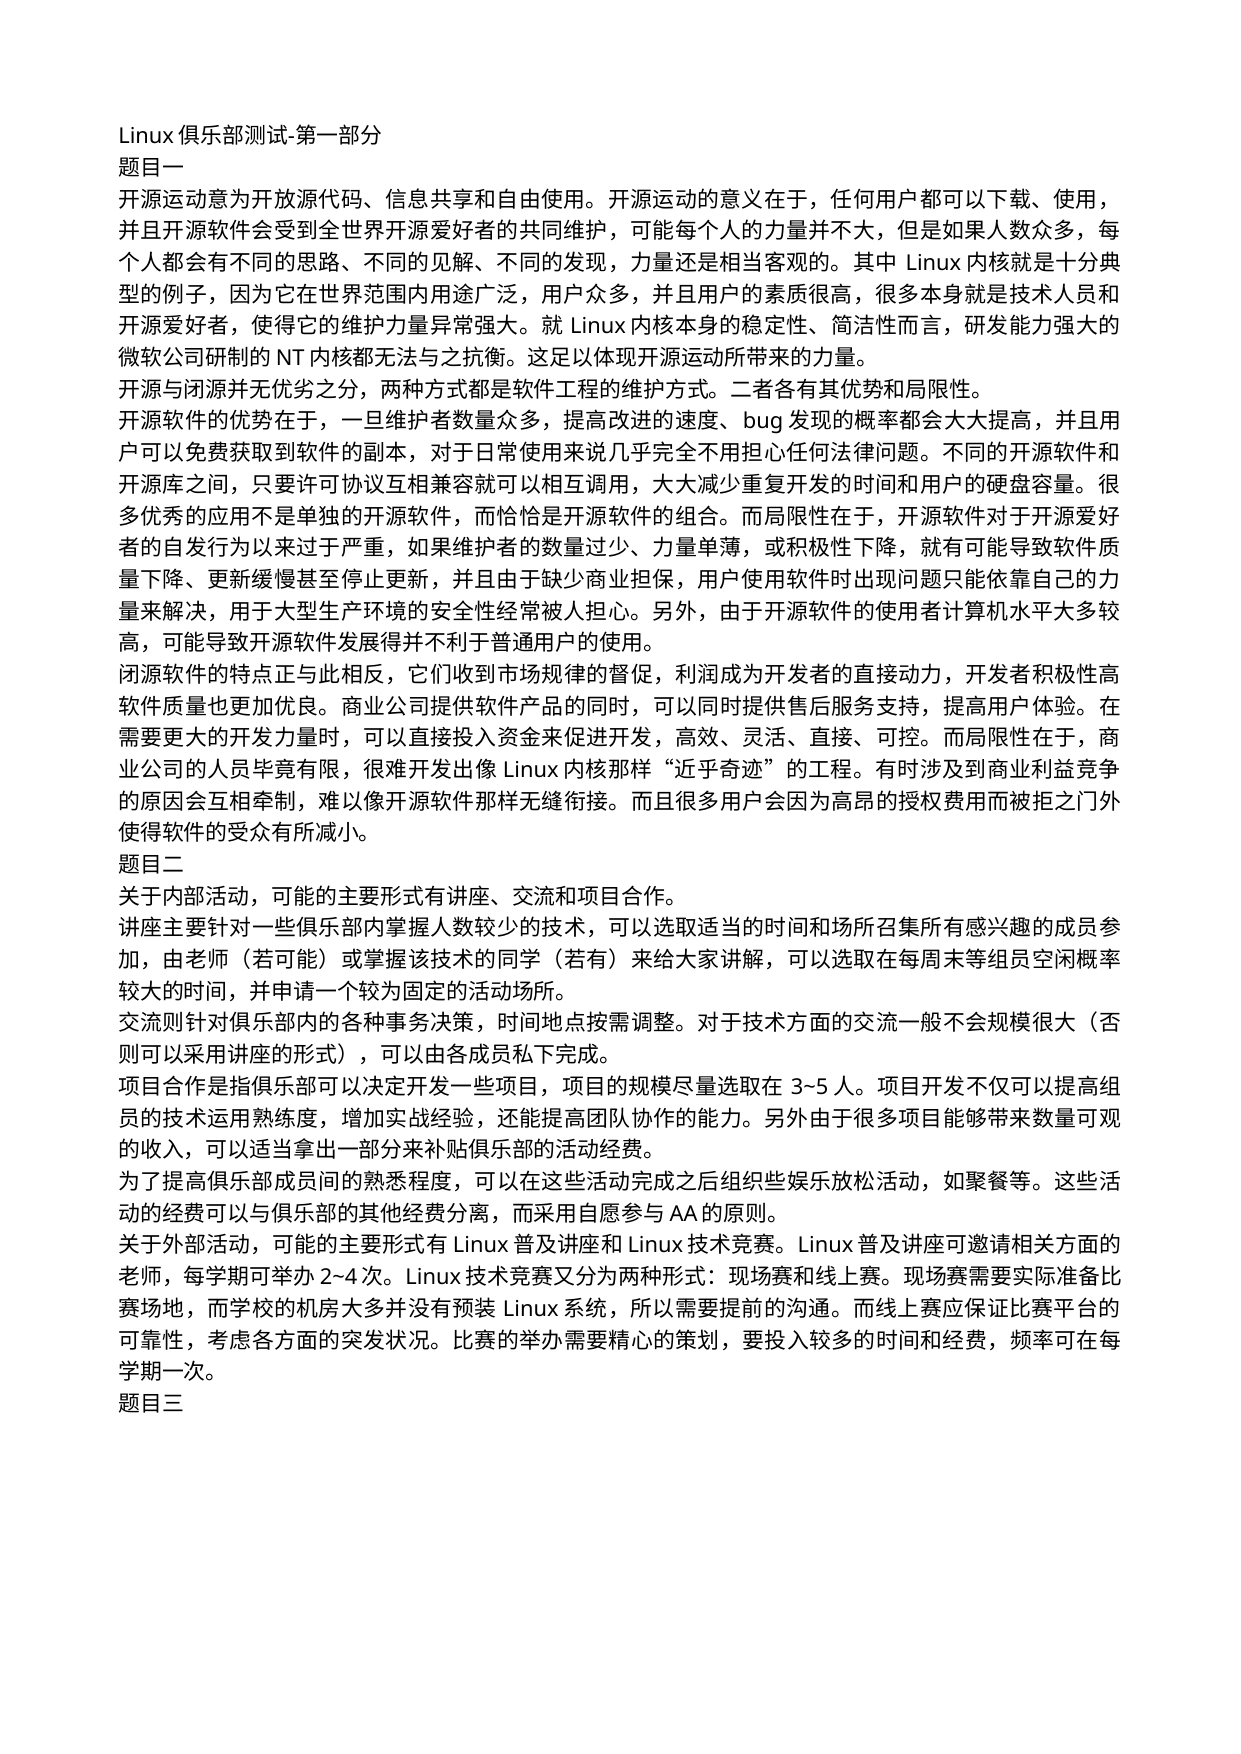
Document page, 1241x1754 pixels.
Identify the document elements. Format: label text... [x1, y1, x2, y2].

text 开源软件的优势在于，一旦维护者数量众多，提高改进的速度、bug发现的概率都会大大提高，并且用户可以免费获取到软件的副本，对于日常使用来说几乎完全不用担心任何法律问题。不同的开源软件和开源库之间，只要许可协议互相兼容就可以相互调用，大大减少重复开发的时间和用户的硬盘容量。很多优秀的应用不是单独的开源软件，而恰恰是开源软件的组合。而局限性在于，开源软件对于开源爱好者的自发行为以来过于严重，如果维护者的数量过少、力量单薄，或积极性下降，就有可能导致软件质量下降、更新缓慢甚至停止更新，并且由于缺少商业担保，用户使用软件时出现问题只能依靠自己的力量来解决，用于大型生产环境的安全性经常被人担心。另外，由于开源软件的使用者计算机水平大多较高，可能导致开源软件发展得并不利于普通用户的使用。 [118, 403, 1122, 657]
text 项目合作是指俱乐部可以决定开发一些项目，项目的规模尽量选取在3~5人。项目开发不仅可以提高组员的技术运用熟练度，增加实战经验，还能提高团队协作的能力。另外由于很多项目能够带来数量可观的收入，可以适当拿出一部分来补贴俱乐部的活动经费。 [118, 1069, 1122, 1164]
text 题目二 [118, 847, 1122, 879]
text 开源运动意为开放源代码、信息共享和自由使用。开源运动的意义在于，任何用户都可以下载、使用，并且开源软件会受到全世界开源爱好者的共同维护，可能每个人的力量并不大，但是如果人数众多，每个人都会有不同的思路、不同的见解、不同的发现，力量还是相当客观的。其中Linux内核就是十分典型的例子，因为它在世界范围内用途广泛，用户众多，并且用户的素质很高，很多本身就是技术人员和开源爱好者，使得它的维护力量异常强大。就Linux内核本身的稳定性、简洁性而言，研发能力强大的微软公司研制的NT内核都无法与之抗衡。这足以体现开源运动所带来的力量。 [118, 182, 1122, 372]
text 闭源软件的特点正与此相反，它们收到市场规律的督促，利润成为开发者的直接动力，开发者积极性高，软件质量也更加优良。商业公司提供软件产品的同时，可以同时提供售后服务支持，提高用户体验。在需要更大的开发力量时，可以直接投入资金来促进开发，高效、灵活、直接、可控。而局限性在于，商业公司的人员毕竟有限，很难开发出像Linux内核那样“近乎奇迹”的工程。有时涉及到商业利益竞争的原因会互相牵制，难以像开源软件那样无缝衔接。而且很多用户会因为高昂的授权费用而被拒之门外，使得软件的受众有所减小。 [118, 657, 1122, 847]
text 题目一 [118, 150, 1122, 182]
text 题目三 [118, 1386, 1122, 1418]
text 关于内部活动，可能的主要形式有讲座、交流和项目合作。 [118, 879, 1122, 910]
text 交流则针对俱乐部内的各种事务决策，时间地点按需调整。对于技术方面的交流一般不会规模很大（否则可以采用讲座的形式），可以由各成员私下完成。 [118, 1005, 1122, 1069]
text 讲座主要针对一些俱乐部内掌握人数较少的技术，可以选取适当的时间和场所召集所有感兴趣的成员参加，由老师（若可能）或掌握该技术的同学（若有）来给大家讲解，可以选取在每周末等组员空闲概率较大的时间，并申请一个较为固定的活动场所。 [118, 910, 1122, 1005]
text 为了提高俱乐部成员间的熟悉程度，可以在这些活动完成之后组织些娱乐放松活动，如聚餐等。这些活动的经费可以与俱乐部的其他经费分离，而采用自愿参与AA的原则。 [118, 1164, 1122, 1227]
text 关于外部活动，可能的主要形式有Linux普及讲座和Linux技术竞赛。Linux普及讲座可邀请相关方面的老师，每学期可举办2~4次。Linux技术竞赛又分为两种形式：现场赛和线上赛。现场赛需要实际准备比赛场地，而学校的机房大多并没有预装Linux系统，所以需要提前的沟通。而线上赛应保证比赛平台的可靠性，考虑各方面的突发状况。比赛的举办需要精心的策划，要投入较多的时间和经费，频率可在每学期一次。 [118, 1227, 1122, 1386]
text Linux俱乐部测试-第一部分 [118, 118, 1122, 150]
text 开源与闭源并无优劣之分，两种方式都是软件工程的维护方式。二者各有其优势和局限性。 [118, 372, 1122, 403]
